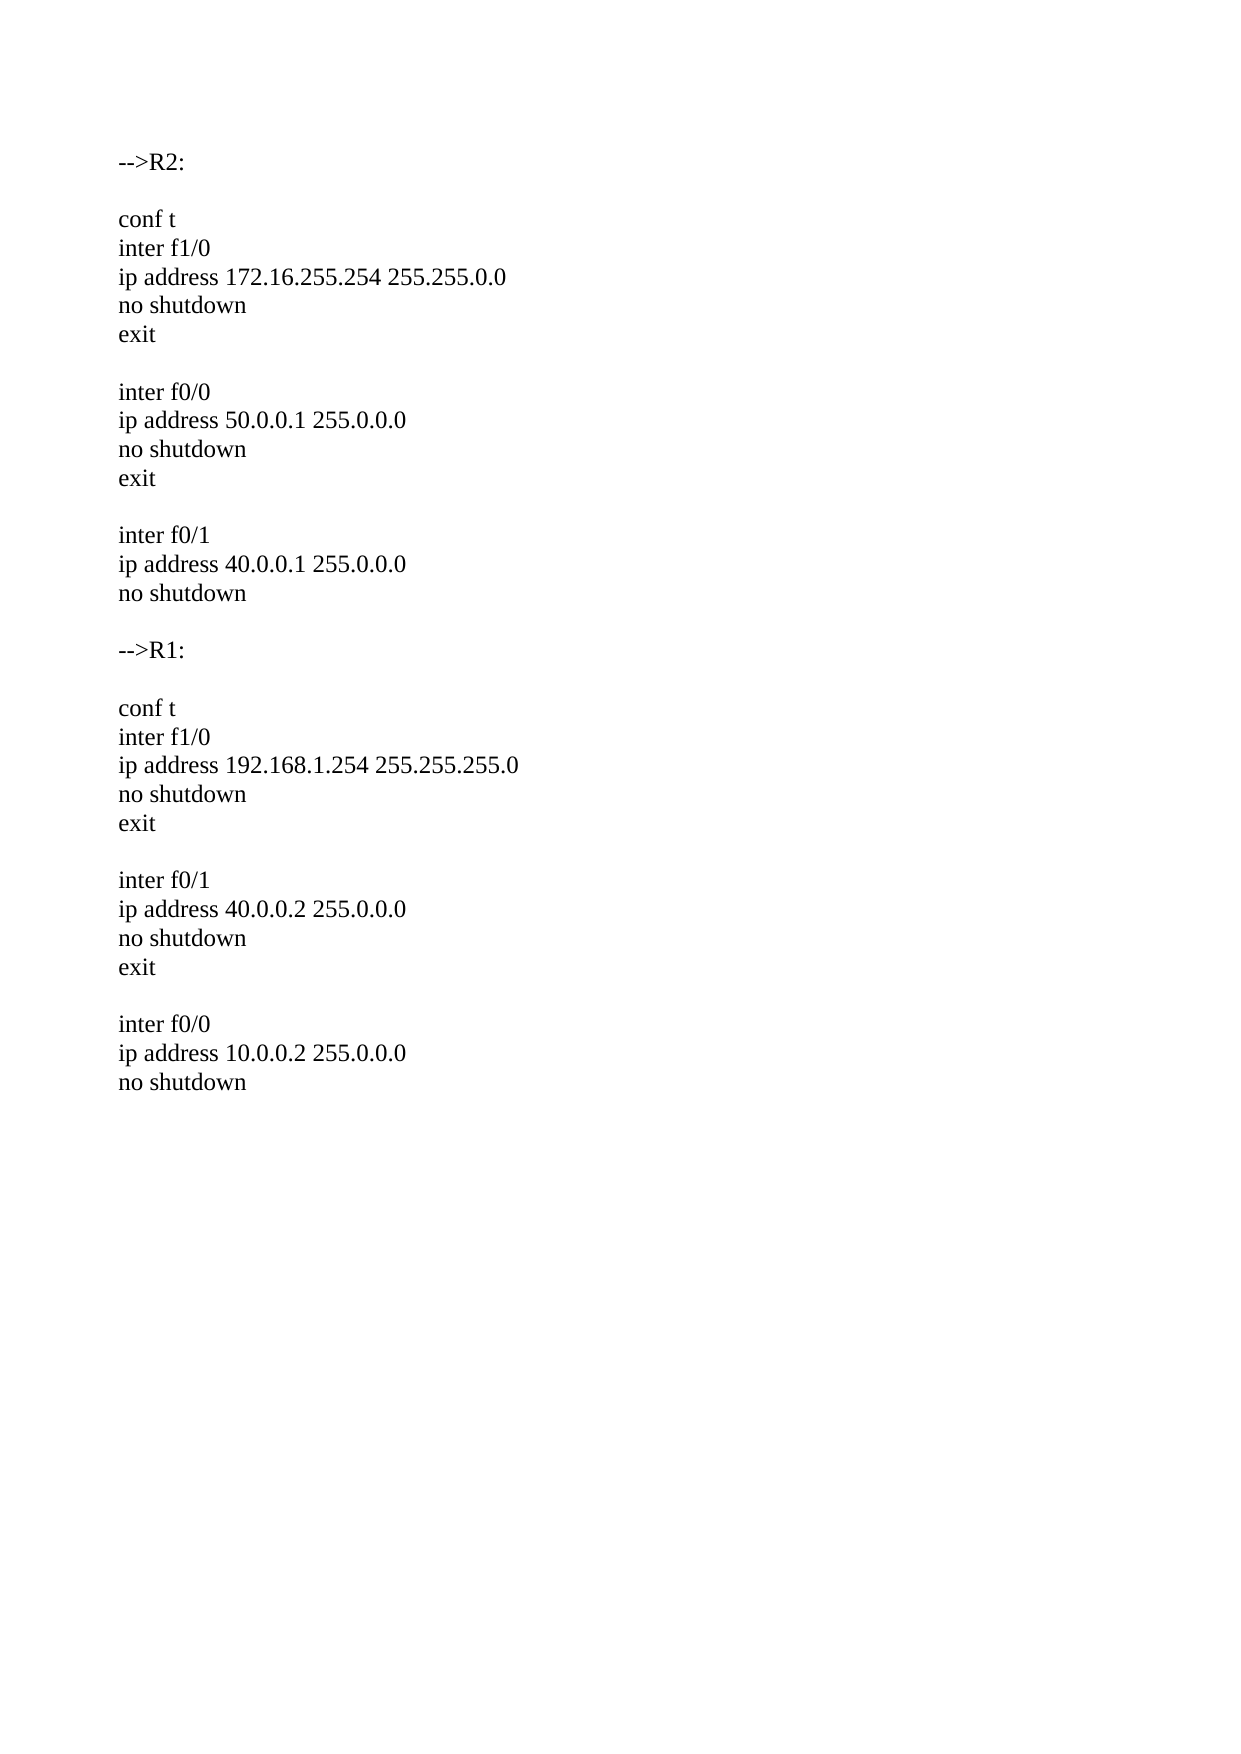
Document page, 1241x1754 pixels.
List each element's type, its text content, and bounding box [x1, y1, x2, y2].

text inter f0/1 [118, 521, 1122, 549]
text inter f0/0 [118, 1009, 1122, 1038]
text no shutdown [118, 434, 1122, 463]
text ip address 40.0.0.1 255.0.0.0 [118, 549, 1122, 578]
text no shutdown [118, 1067, 1122, 1096]
text inter f1/0 [118, 722, 1122, 751]
text -->R2: [118, 147, 1122, 176]
text exit [118, 808, 1122, 837]
text exit [118, 952, 1122, 981]
text no shutdown [118, 291, 1122, 319]
text inter f1/0 [118, 233, 1122, 262]
text inter f0/0 [118, 377, 1122, 406]
text ip address 50.0.0.1 255.0.0.0 [118, 406, 1122, 434]
text no shutdown [118, 779, 1122, 808]
text conf t [118, 204, 1122, 233]
text ip address 10.0.0.2 255.0.0.0 [118, 1038, 1122, 1067]
text exit [118, 463, 1122, 492]
text no shutdown [118, 578, 1122, 607]
text inter f0/1 [118, 866, 1122, 894]
text ip address 172.16.255.254 255.255.0.0 [118, 262, 1122, 291]
text no shutdown [118, 923, 1122, 952]
text ip address 40.0.0.2 255.0.0.0 [118, 894, 1122, 923]
text -->R1: [118, 636, 1122, 664]
text exit [118, 319, 1122, 348]
text ip address 192.168.1.254 255.255.255.0 [118, 751, 1122, 779]
text conf t [118, 693, 1122, 722]
